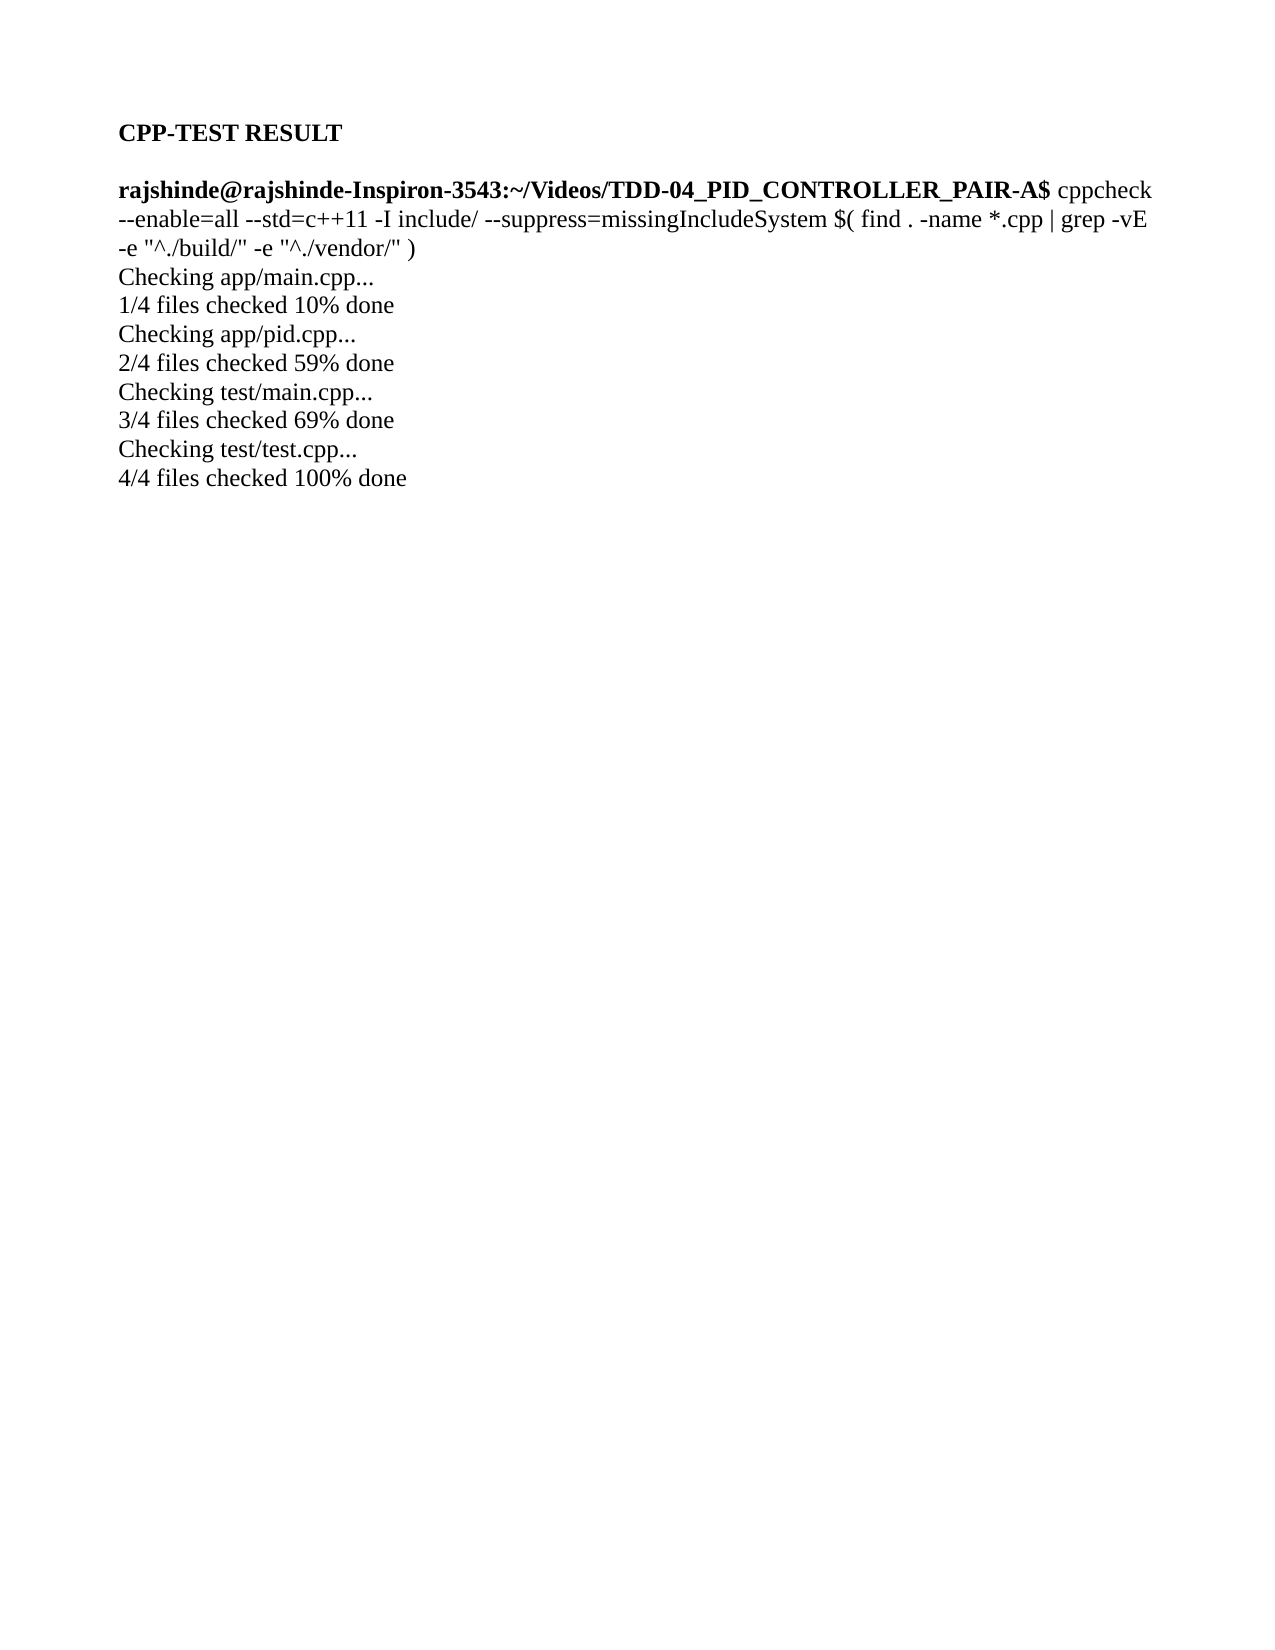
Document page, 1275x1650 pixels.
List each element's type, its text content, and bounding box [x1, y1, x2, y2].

text 2/4 files checked 59% done [118, 348, 1157, 377]
text rajshinde@rajshinde-Inspiron-3543:~/Videos/TDD-04_PID_CONTROLLER_PAIR-A$ cppcheck --enable=all --std=c++11 -I include/ --suppress=missingIncludeSystem $( find . -name *.cpp | grep -vE -e "^./build/" -e "^./vendor/" ) [118, 176, 1157, 262]
text Checking test/test.cpp... [118, 434, 1157, 463]
text 1/4 files checked 10% done [118, 291, 1157, 319]
text Checking app/main.cpp... [118, 262, 1157, 291]
text Checking app/pid.cpp... [118, 319, 1157, 348]
text Checking test/main.cpp... [118, 377, 1157, 406]
text 3/4 files checked 69% done [118, 406, 1157, 434]
text 4/4 files checked 100% done [118, 463, 1157, 492]
text CPP-TEST RESULT [118, 118, 1157, 147]
